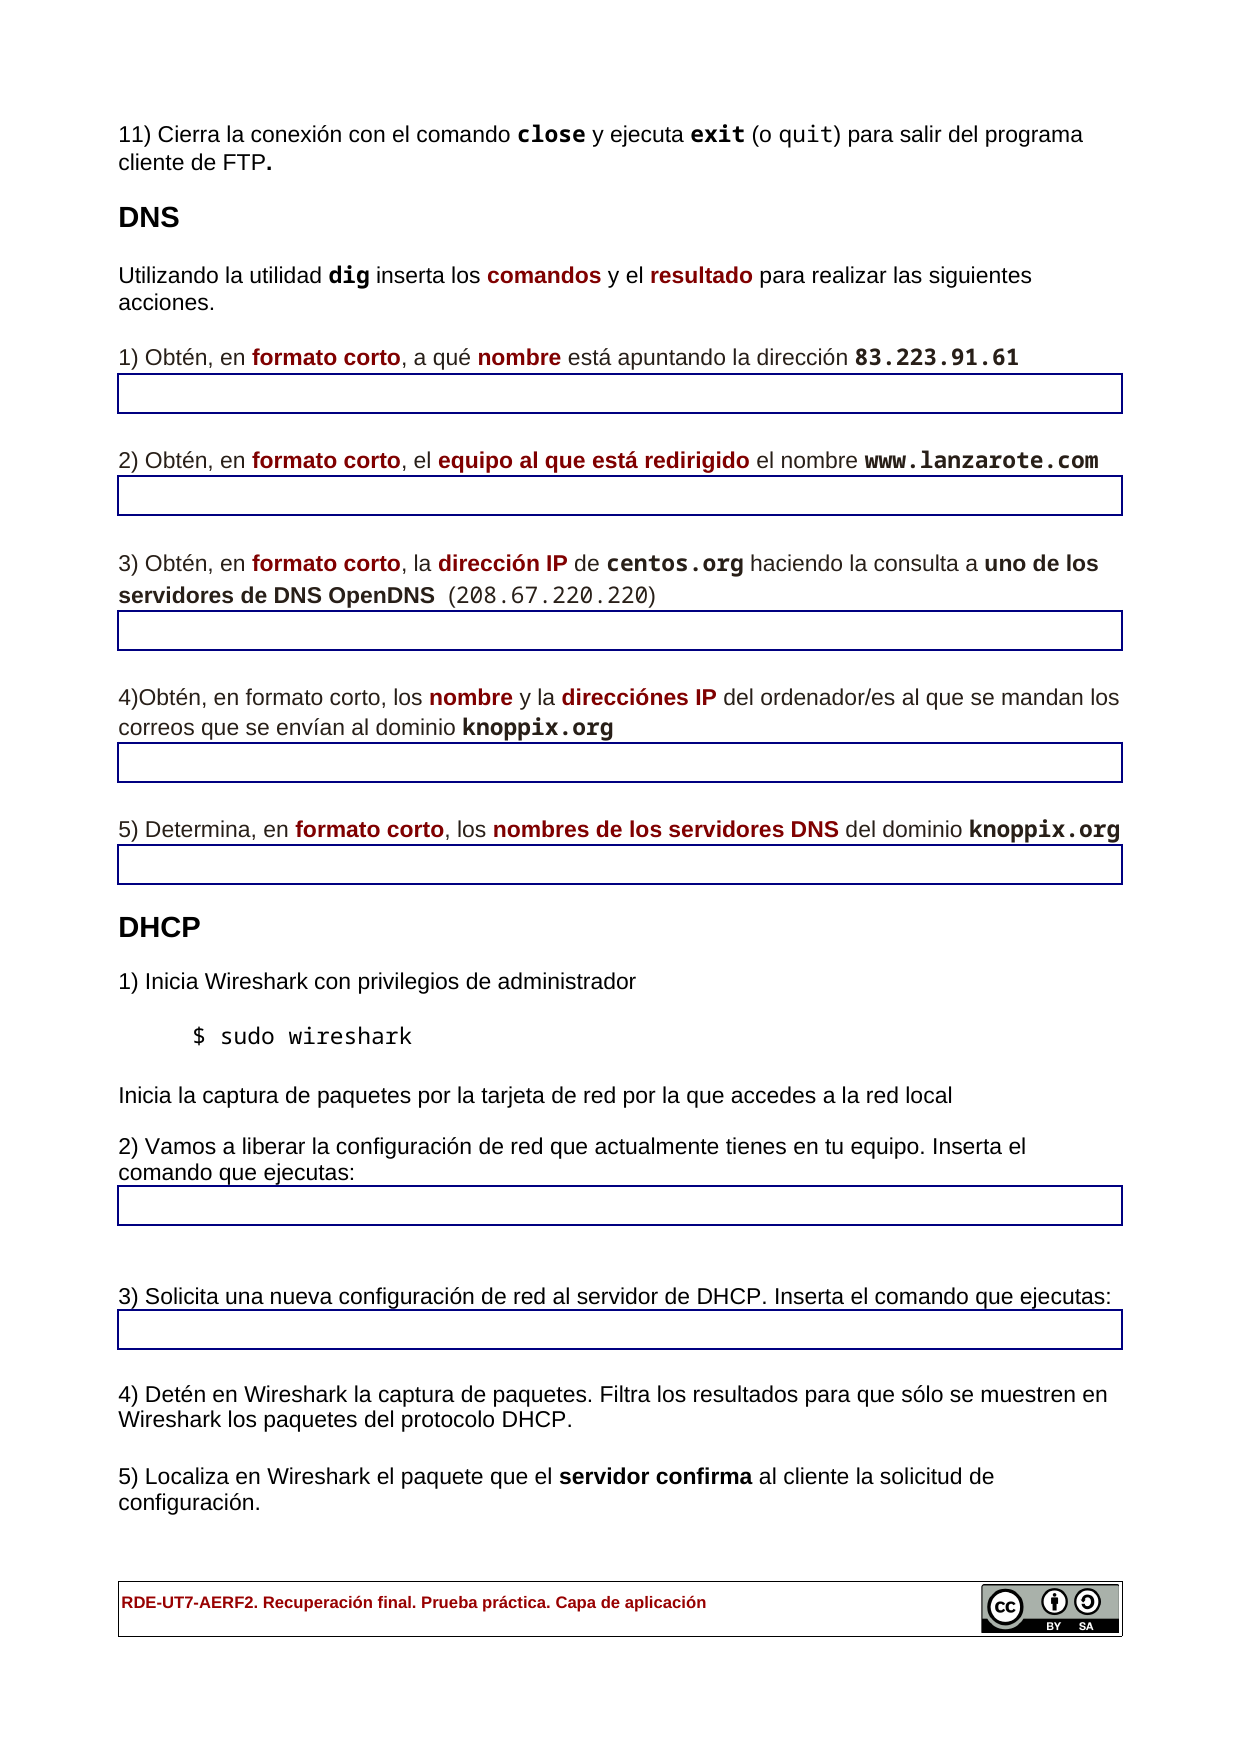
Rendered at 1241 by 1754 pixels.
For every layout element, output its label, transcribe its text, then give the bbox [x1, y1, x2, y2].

table_header [119, 375, 1121, 412]
text 2) Vamos a liberar la configuración de red que actualmente tienes en tu equipo. Inserta el comando que ejecutas: [118, 1134, 1122, 1185]
picture [981, 1584, 1119, 1633]
text 3) Obtén, en formato corto, la dirección IP de centos.org haciendo la consulta a uno de los servidores de DNS OpenDNS (208.67.220.220) [118, 547, 1122, 610]
text 2) Obtén, en formato corto, el equipo al que está redirigido el nombre www.lanzarote.com [118, 443, 1122, 475]
text Inicia la captura de paquetes por la tarjeta de red por la que accedes a la red local [118, 1083, 1122, 1108]
text 11) Cierra la conexión con el comando close y ejecuta exit (o quit) para salir del programa cliente de FTP. [118, 118, 1122, 175]
text 5) Determina, en formato corto, los nombres de los servidores DNS del dominio knoppix.org [118, 813, 1122, 844]
text $ sudo wireshark [192, 1020, 1122, 1051]
text 3) Solicita una nueva configuración de red al servidor de DHCP. Inserta el comando que ejecutas: [118, 1283, 1122, 1309]
table_header [119, 1187, 1121, 1224]
text 5) Localiza en Wireshark el paquete que el servidor confirma al cliente la solicitud de configuración. [118, 1464, 1122, 1515]
text 1) Obtén, en formato corto, a qué nombre está apuntando la dirección 83.223.91.61 [118, 341, 1122, 373]
table_header [119, 846, 1121, 883]
table_header [119, 612, 1121, 649]
text 4) Detén en Wireshark la captura de paquetes. Filtra los resultados para que sólo se muestren en Wireshark los paquetes del protocolo DHCP. [118, 1381, 1122, 1433]
table_header [119, 1311, 1121, 1348]
text 1) Inicia Wireshark con privilegios de administrador [118, 969, 1122, 994]
text 4)Obtén, en formato corto, los nombre y la direcciónes IP del ordenador/es al que se mandan los correos que se envían al dominio knoppix.org [118, 681, 1122, 742]
text DHCP [118, 911, 1122, 943]
text DNS [118, 201, 1122, 233]
table_header [119, 477, 1121, 514]
table_header [119, 744, 1121, 781]
text Utilizando la utilidad dig inserta los comandos y el resultado para realizar las siguientes acciones. [118, 259, 1122, 316]
